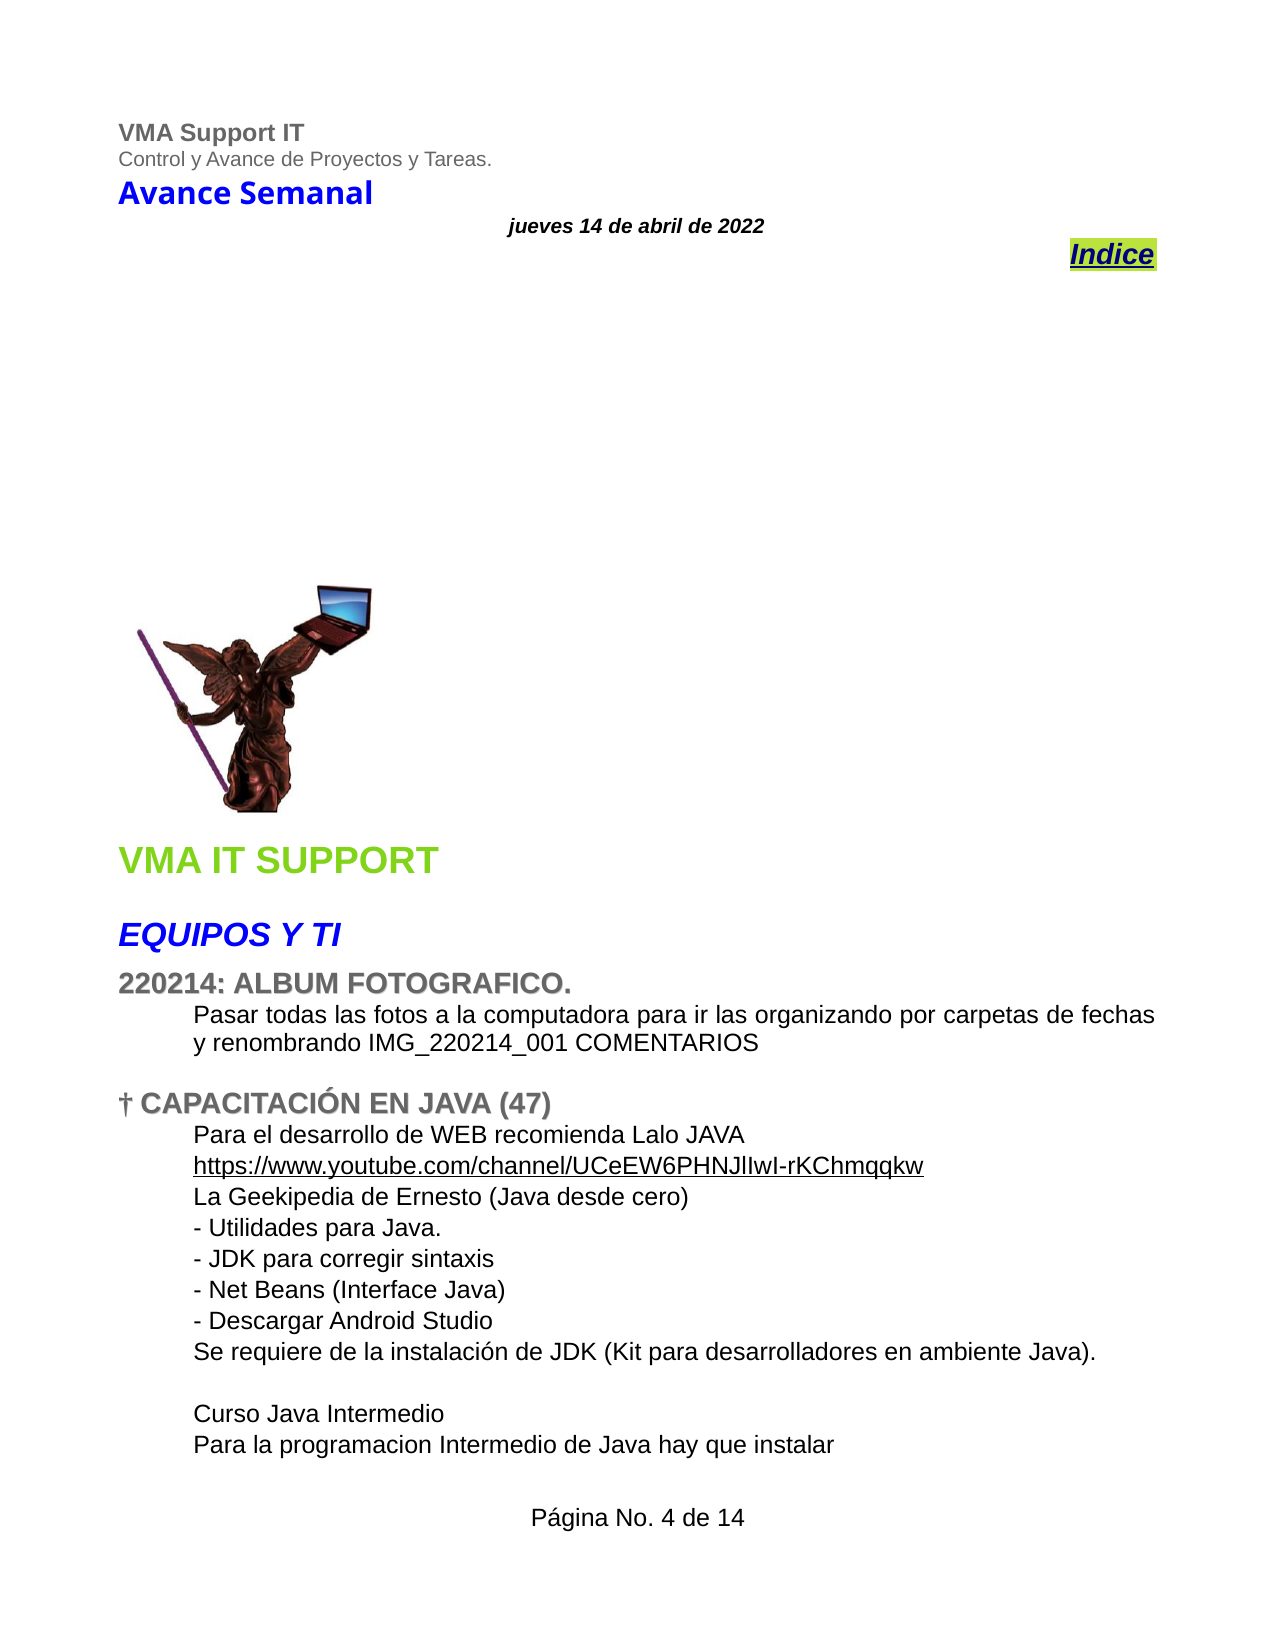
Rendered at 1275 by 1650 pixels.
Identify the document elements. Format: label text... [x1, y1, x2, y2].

subtitle VMA it SUPPORT [118, 838, 1157, 881]
text Pasar todas las fotos a la computadora para ir las organizando por carpetas de fechas y renombrando IMG_220214_001 COMENTARIOS [193, 1000, 1157, 1057]
list - Descargar Android Studio [193, 1306, 1157, 1335]
list - Utilidades para Java. [193, 1213, 1157, 1242]
list Para el desarrollo de WEB recomienda Lalo JAVA [193, 1120, 1157, 1148]
subtitle EQUIPOS Y TI [118, 915, 1157, 953]
subtitle † CAPACITACIÓN EN JAVA (47) [118, 1086, 1157, 1120]
list - JDK para corregir sintaxis [193, 1244, 1157, 1273]
list La Geekipedia de Ernesto (Java desde cero) [193, 1182, 1157, 1211]
subtitle 220214: ALBUM FOTOGRAFICO. [118, 966, 1157, 1000]
list Para la programacion Intermedio de Java hay que instalar [118, 1430, 1157, 1459]
picture [132, 584, 376, 816]
list Se requiere de la instalación de JDK (Kit para desarrolladores en ambiente Java). [193, 1337, 1157, 1366]
list - Net Beans (Interface Java) [193, 1275, 1157, 1304]
list Curso Java Intermedio [118, 1399, 1157, 1428]
list https://www.youtube.com/channel/UCeEW6PHNJlIwI-rKChmqqkw [193, 1151, 1157, 1179]
